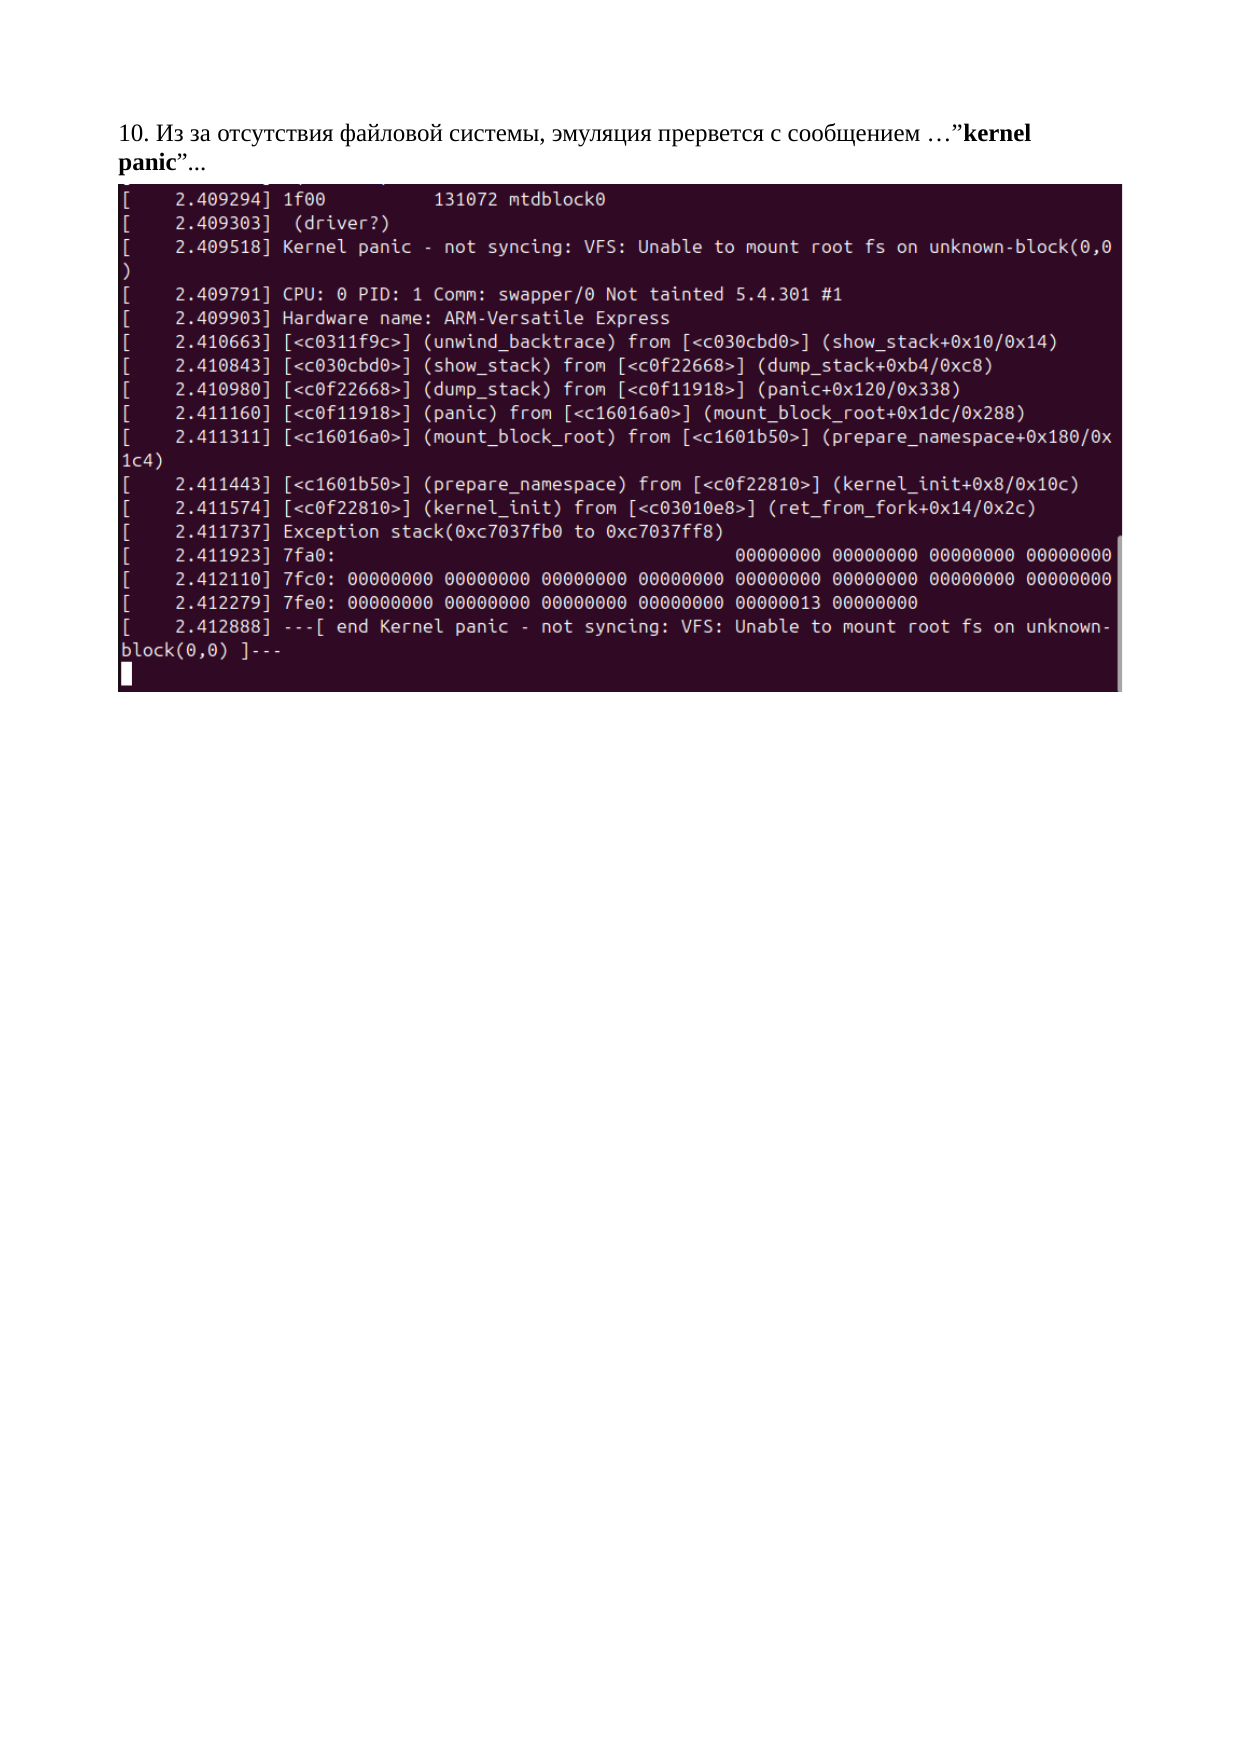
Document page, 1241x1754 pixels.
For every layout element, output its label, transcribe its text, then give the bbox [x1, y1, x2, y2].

picture [118, 184, 1123, 692]
text 10. Из за отсутствия файловой системы, эмуляция прервется с сообщением …”kernel panic”... [118, 118, 1122, 176]
